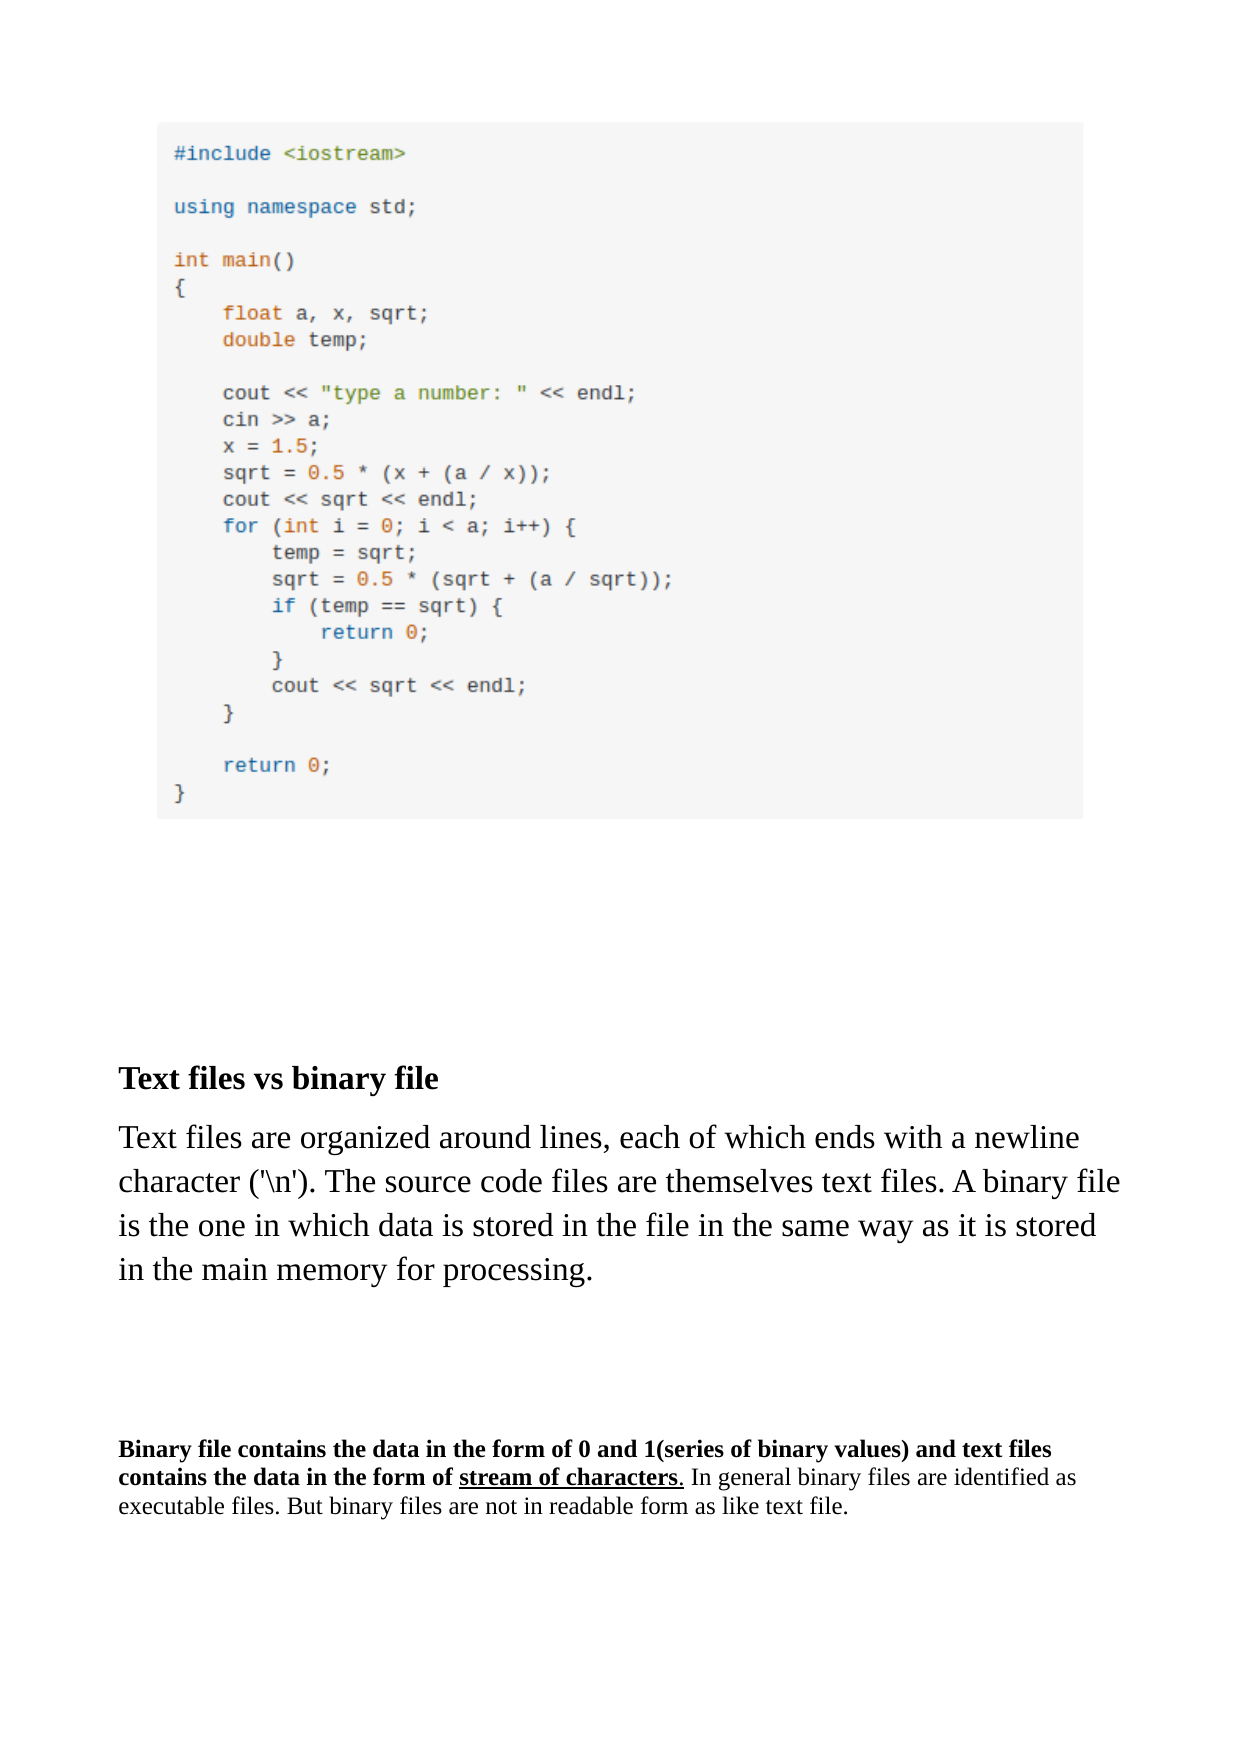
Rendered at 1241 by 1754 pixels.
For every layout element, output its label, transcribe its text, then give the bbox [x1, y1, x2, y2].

text Text files are organized around lines, each of which ends with a newline character ('\n'). The source code files are themselves text files. A binary file is the one in which data is stored in the file in the same way as it is stored in the main memory for processing. [118, 1117, 1122, 1288]
picture [156, 118, 1084, 819]
text Binary file contains the data in the form of 0 and 1(series of binary values) and text files contains the data in the form of stream of characters. In general binary files are identified as executable files. But binary files are not in readable form as like text file. [118, 1434, 1122, 1520]
text Text files vs binary file [118, 1058, 1122, 1097]
